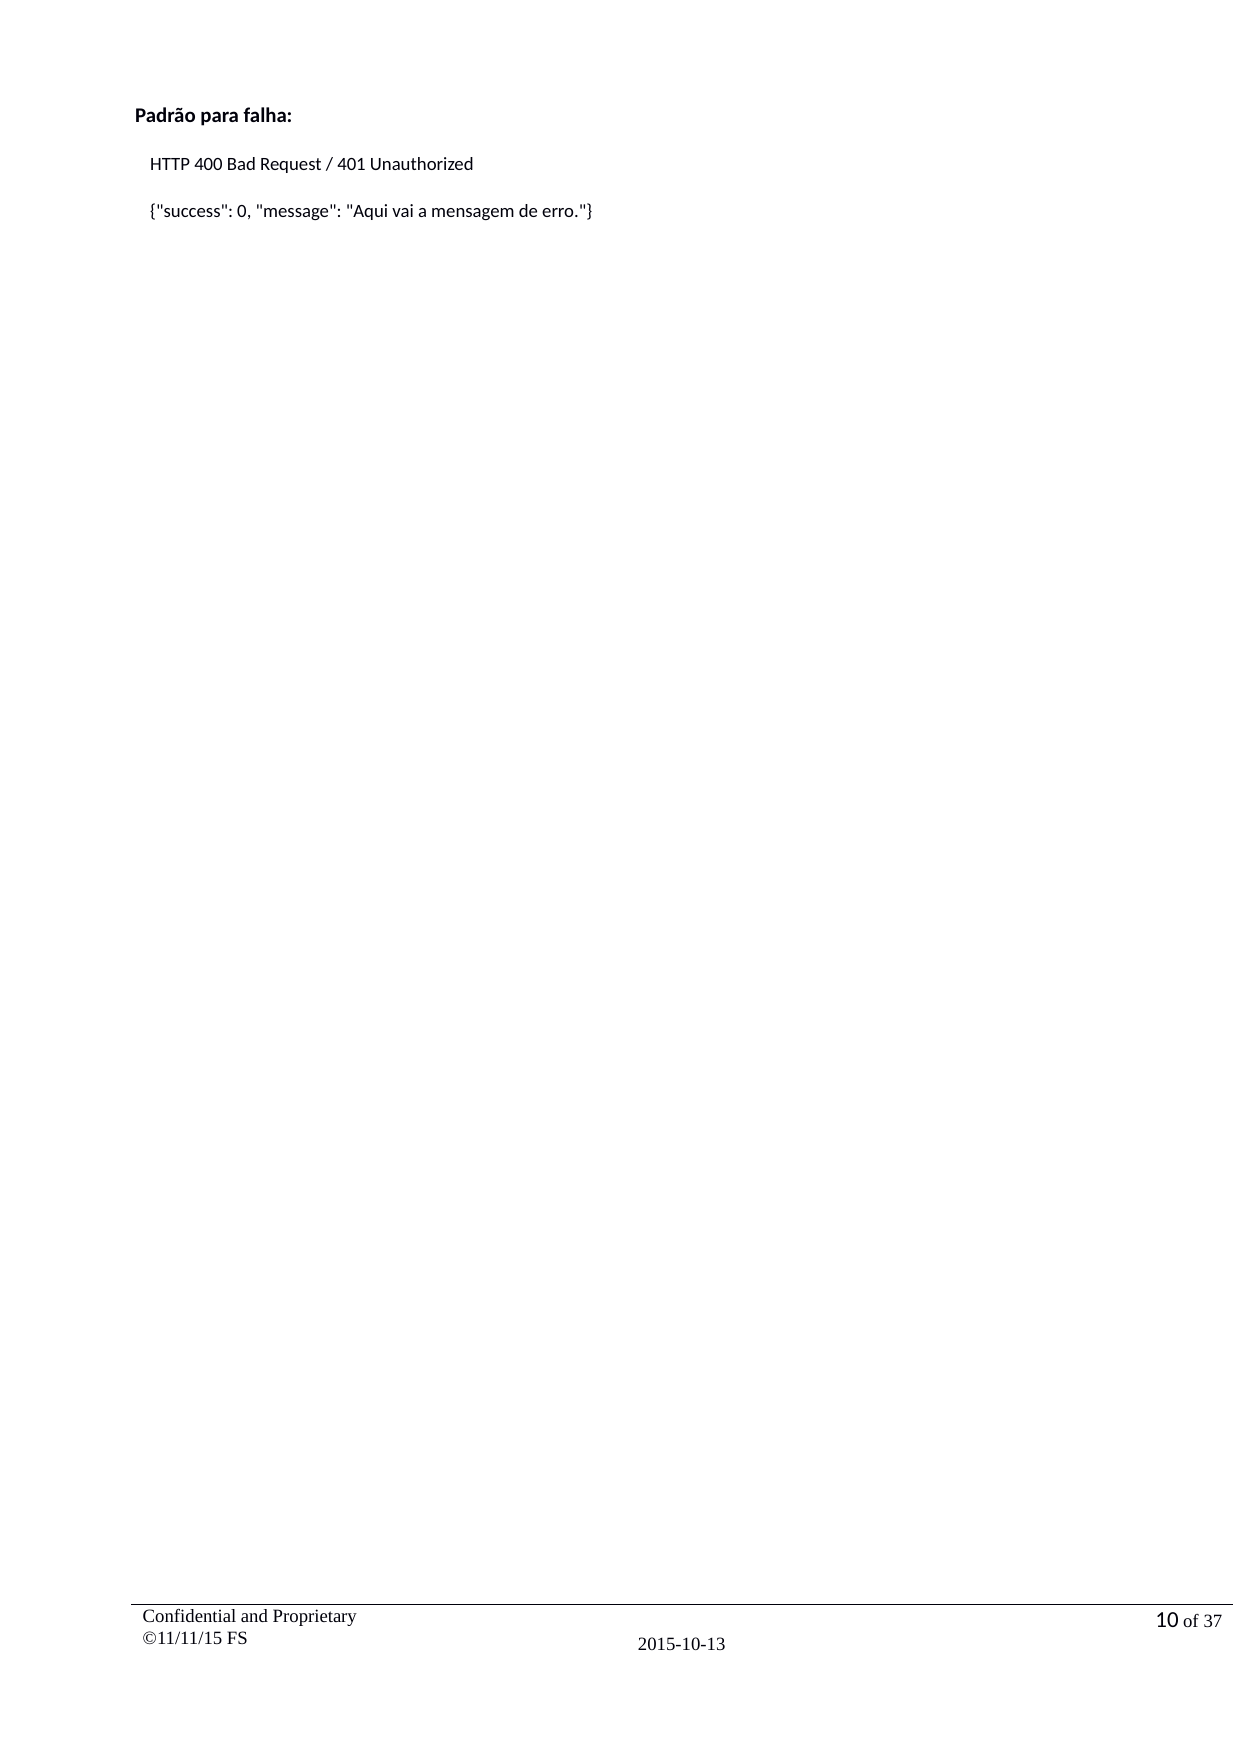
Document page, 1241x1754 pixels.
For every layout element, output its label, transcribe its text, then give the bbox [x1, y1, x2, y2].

text Padrão para falha: [135, 102, 1162, 127]
text HTTP 400 Bad Request / 401 Unauthorized [135, 152, 1162, 175]
text {"success": 0, "message": "Aqui vai a mensagem de erro."} [135, 199, 1162, 222]
